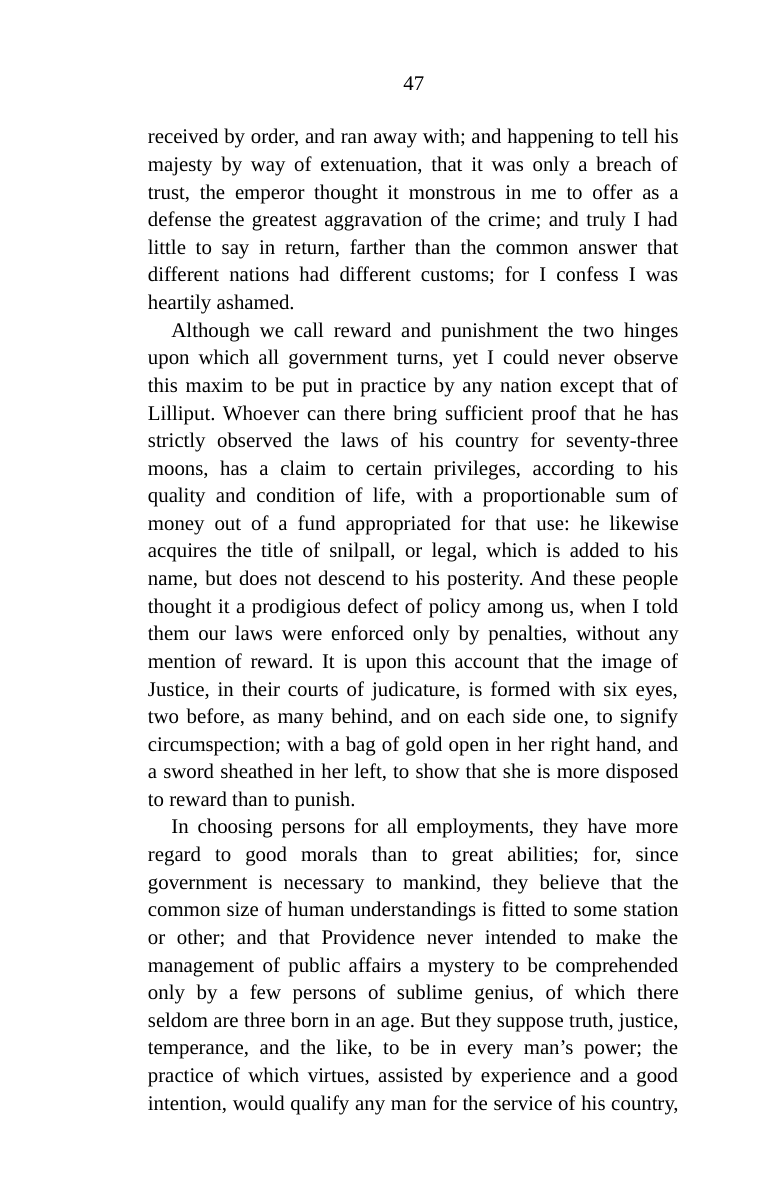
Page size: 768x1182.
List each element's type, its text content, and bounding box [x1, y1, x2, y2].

text In choosing persons for all employments, they have more regard to good morals than to great abilities; for, since government is necessary to mankind, they believe that the common size of human understandings is fitted to some station or other; and that Providence never intended to make the management of public affairs a mystery to be comprehended only by a few persons of sublime genius, of which there seldom are three born in an age. But they suppose truth, justice, temperance, and the like, to be in every man’s power; the practice of which virtues, assisted by experience and a good intention, would qualify any man for the service of his country, [148, 814, 679, 1114]
text received by order, and ran away with; and happening to tell his majesty by way of extenuation, that it was only a breach of trust, the emperor thought it monstrous in me to offer as a defense the greatest aggravation of the crime; and truly I had little to say in return, farther than the common answer that different nations had different customs; for I confess I was heartily ashamed. [148, 124, 679, 314]
text Although we call reward and punishment the two hinges upon which all government turns, yet I could never observe this maxim to be put in practice by any nation except that of Lilliput. Whoever can there bring sufficient proof that he has strictly observed the laws of his country for seventy-three moons, has a claim to certain privileges, according to his quality and condition of life, with a proportionable sum of money out of a fund appropriated for that use: he likewise acquires the title of snilpall, or legal, which is added to his name, but does not descend to his posterity. And these people thought it a prodigious defect of policy among us, when I told them our laws were enforced only by penalties, without any mention of reward. It is upon this account that the image of Justice, in their courts of judicature, is formed with six eyes, two before, as many behind, and on each side one, to signify circumspection; with a bag of gold open in her right hand, and a sword sheathed in her left, to show that she is more disposed to reward than to punish. [148, 318, 679, 811]
